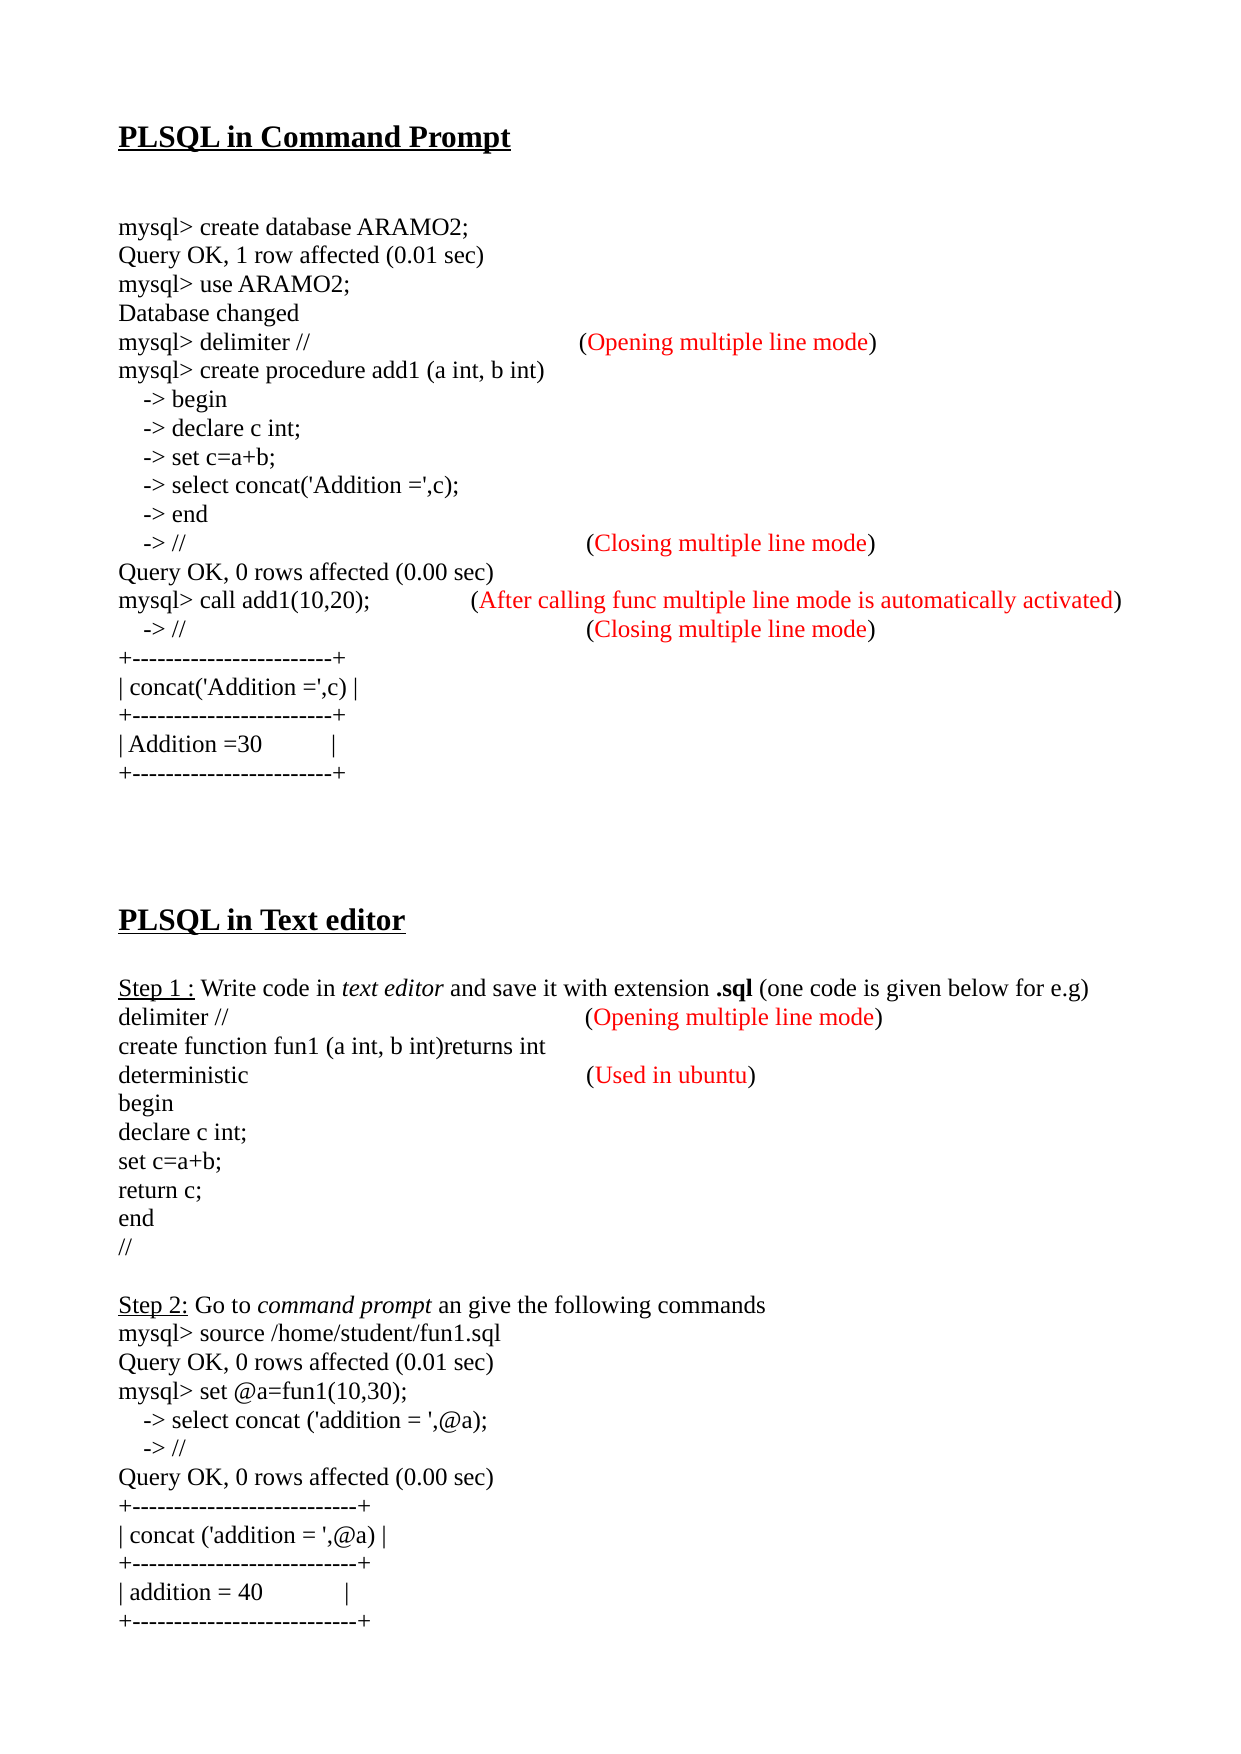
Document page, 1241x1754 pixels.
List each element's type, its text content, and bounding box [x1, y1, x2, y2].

text -> declare c int; [118, 413, 1122, 442]
text mysql> create procedure add1 (a int, b int) [118, 355, 1122, 384]
text declare c int; [118, 1117, 1122, 1146]
text | concat ('addition = ',@a) | [118, 1520, 1122, 1548]
text -> begin [118, 384, 1122, 413]
text mysql> delimiter // (Opening multiple line mode) [118, 327, 1122, 355]
text +---------------------------+ [118, 1606, 1122, 1635]
text create function fun1 (a int, b int)returns int [118, 1031, 1122, 1060]
text -> set c=a+b; [118, 442, 1122, 470]
text -> // (Closing multiple line mode) [118, 614, 1122, 643]
text +------------------------+ [118, 758, 1122, 787]
text +------------------------+ [118, 643, 1122, 672]
text delimiter // (Opening multiple line mode) [118, 1002, 1122, 1031]
text mysql> call add1(10,20); (After calling func multiple line mode is automatically activated) [118, 585, 1122, 614]
text +---------------------------+ [118, 1548, 1122, 1577]
text | addition = 40 | [118, 1577, 1122, 1606]
text Query OK, 1 row affected (0.01 sec) [118, 240, 1122, 269]
text | concat('Addition =',c) | [118, 672, 1122, 700]
text end [118, 1203, 1122, 1232]
text set c=a+b; [118, 1146, 1122, 1175]
text +---------------------------+ [118, 1491, 1122, 1520]
text // [118, 1232, 1122, 1261]
text PLSQL in Command Prompt [118, 118, 1122, 154]
text begin [118, 1088, 1122, 1117]
text Step 2: Go to command prompt an give the following commands [118, 1290, 1122, 1318]
text Query OK, 0 rows affected (0.01 sec) [118, 1347, 1122, 1376]
text Query OK, 0 rows affected (0.00 sec) [118, 557, 1122, 585]
text return c; [118, 1175, 1122, 1203]
text -> // (Closing multiple line mode) [118, 528, 1122, 557]
text mysql> source /home/student/fun1.sql [118, 1318, 1122, 1347]
text Query OK, 0 rows affected (0.00 sec) [118, 1462, 1122, 1491]
text Database changed [118, 298, 1122, 327]
text mysql> use ARAMO2; [118, 269, 1122, 298]
text mysql> create database ARAMO2; [118, 212, 1122, 240]
text -> end [118, 499, 1122, 528]
text | Addition =30 | [118, 729, 1122, 758]
text Step 1 : Write code in text editor and save it with extension .sql (one code is given below for e.g) [118, 973, 1122, 1002]
text +------------------------+ [118, 700, 1122, 729]
text PLSQL in Text editor [118, 902, 1122, 937]
text -> select concat('Addition =',c); [118, 470, 1122, 499]
text mysql> set @a=fun1(10,30); [118, 1376, 1122, 1405]
text -> select concat ('addition = ',@a); [118, 1405, 1122, 1433]
text -> // [118, 1433, 1122, 1462]
text deterministic (Used in ubuntu) [118, 1060, 1122, 1088]
